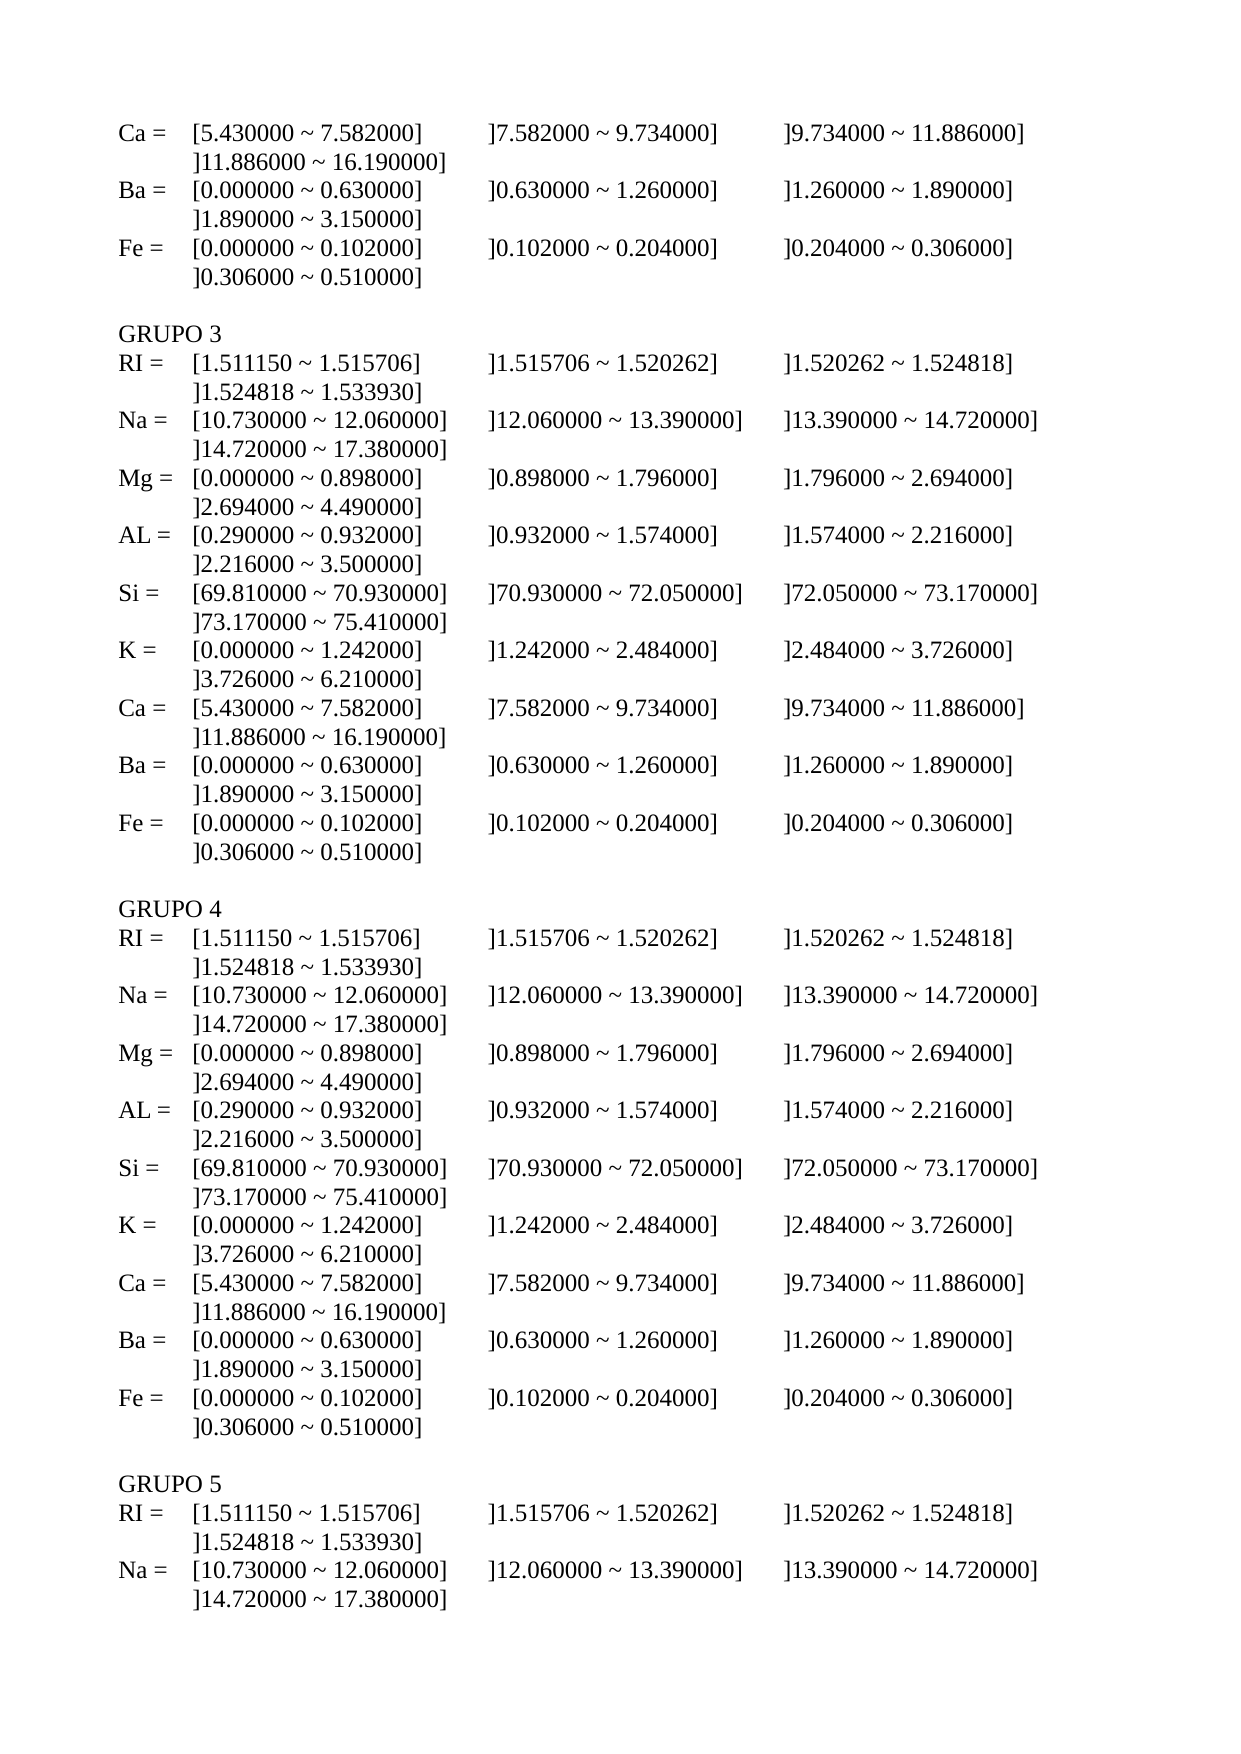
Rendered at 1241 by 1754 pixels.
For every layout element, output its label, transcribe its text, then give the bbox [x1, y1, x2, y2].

text K = [0.000000 ~ 1.242000] ]1.242000 ~ 2.484000] ]2.484000 ~ 3.726000] ]3.726000 ~ 6.210000] [118, 1211, 1122, 1268]
text AL = [0.290000 ~ 0.932000] ]0.932000 ~ 1.574000] ]1.574000 ~ 2.216000] ]2.216000 ~ 3.500000] [118, 521, 1122, 578]
text Ba = [0.000000 ~ 0.630000] ]0.630000 ~ 1.260000] ]1.260000 ~ 1.890000] ]1.890000 ~ 3.150000] [118, 751, 1122, 808]
text Fe = [0.000000 ~ 0.102000] ]0.102000 ~ 0.204000] ]0.204000 ~ 0.306000] ]0.306000 ~ 0.510000] [118, 1383, 1122, 1441]
text Mg = [0.000000 ~ 0.898000] ]0.898000 ~ 1.796000] ]1.796000 ~ 2.694000] ]2.694000 ~ 4.490000] [118, 463, 1122, 521]
text GRUPO 4 [118, 894, 1122, 923]
text Si = [69.810000 ~ 70.930000] ]70.930000 ~ 72.050000] ]72.050000 ~ 73.170000] ]73.170000 ~ 75.410000] [118, 578, 1122, 636]
text Ba = [0.000000 ~ 0.630000] ]0.630000 ~ 1.260000] ]1.260000 ~ 1.890000] ]1.890000 ~ 3.150000] [118, 1326, 1122, 1383]
text Mg = [0.000000 ~ 0.898000] ]0.898000 ~ 1.796000] ]1.796000 ~ 2.694000] ]2.694000 ~ 4.490000] [118, 1038, 1122, 1096]
text Na = [10.730000 ~ 12.060000] ]12.060000 ~ 13.390000] ]13.390000 ~ 14.720000] ]14.720000 ~ 17.380000] [118, 981, 1122, 1038]
text Ca = [5.430000 ~ 7.582000] ]7.582000 ~ 9.734000] ]9.734000 ~ 11.886000] ]11.886000 ~ 16.190000] [118, 1268, 1122, 1326]
text GRUPO 5 [118, 1469, 1122, 1498]
text RI = [1.511150 ~ 1.515706] ]1.515706 ~ 1.520262] ]1.520262 ~ 1.524818] ]1.524818 ~ 1.533930] [118, 348, 1122, 406]
text AL = [0.290000 ~ 0.932000] ]0.932000 ~ 1.574000] ]1.574000 ~ 2.216000] ]2.216000 ~ 3.500000] [118, 1096, 1122, 1153]
text Na = [10.730000 ~ 12.060000] ]12.060000 ~ 13.390000] ]13.390000 ~ 14.720000] ]14.720000 ~ 17.380000] [118, 406, 1122, 463]
text Ba = [0.000000 ~ 0.630000] ]0.630000 ~ 1.260000] ]1.260000 ~ 1.890000] ]1.890000 ~ 3.150000] [118, 176, 1122, 233]
text Fe = [0.000000 ~ 0.102000] ]0.102000 ~ 0.204000] ]0.204000 ~ 0.306000] ]0.306000 ~ 0.510000] [118, 808, 1122, 866]
text Fe = [0.000000 ~ 0.102000] ]0.102000 ~ 0.204000] ]0.204000 ~ 0.306000] ]0.306000 ~ 0.510000] [118, 233, 1122, 291]
text RI = [1.511150 ~ 1.515706] ]1.515706 ~ 1.520262] ]1.520262 ~ 1.524818] ]1.524818 ~ 1.533930] [118, 1498, 1122, 1556]
text Na = [10.730000 ~ 12.060000] ]12.060000 ~ 13.390000] ]13.390000 ~ 14.720000] ]14.720000 ~ 17.380000] [118, 1556, 1122, 1613]
text Ca = [5.430000 ~ 7.582000] ]7.582000 ~ 9.734000] ]9.734000 ~ 11.886000] ]11.886000 ~ 16.190000] [118, 118, 1122, 176]
text RI = [1.511150 ~ 1.515706] ]1.515706 ~ 1.520262] ]1.520262 ~ 1.524818] ]1.524818 ~ 1.533930] [118, 923, 1122, 981]
text K = [0.000000 ~ 1.242000] ]1.242000 ~ 2.484000] ]2.484000 ~ 3.726000] ]3.726000 ~ 6.210000] [118, 636, 1122, 693]
text Ca = [5.430000 ~ 7.582000] ]7.582000 ~ 9.734000] ]9.734000 ~ 11.886000] ]11.886000 ~ 16.190000] [118, 693, 1122, 751]
text Si = [69.810000 ~ 70.930000] ]70.930000 ~ 72.050000] ]72.050000 ~ 73.170000] ]73.170000 ~ 75.410000] [118, 1153, 1122, 1211]
text GRUPO 3 [118, 319, 1122, 348]
